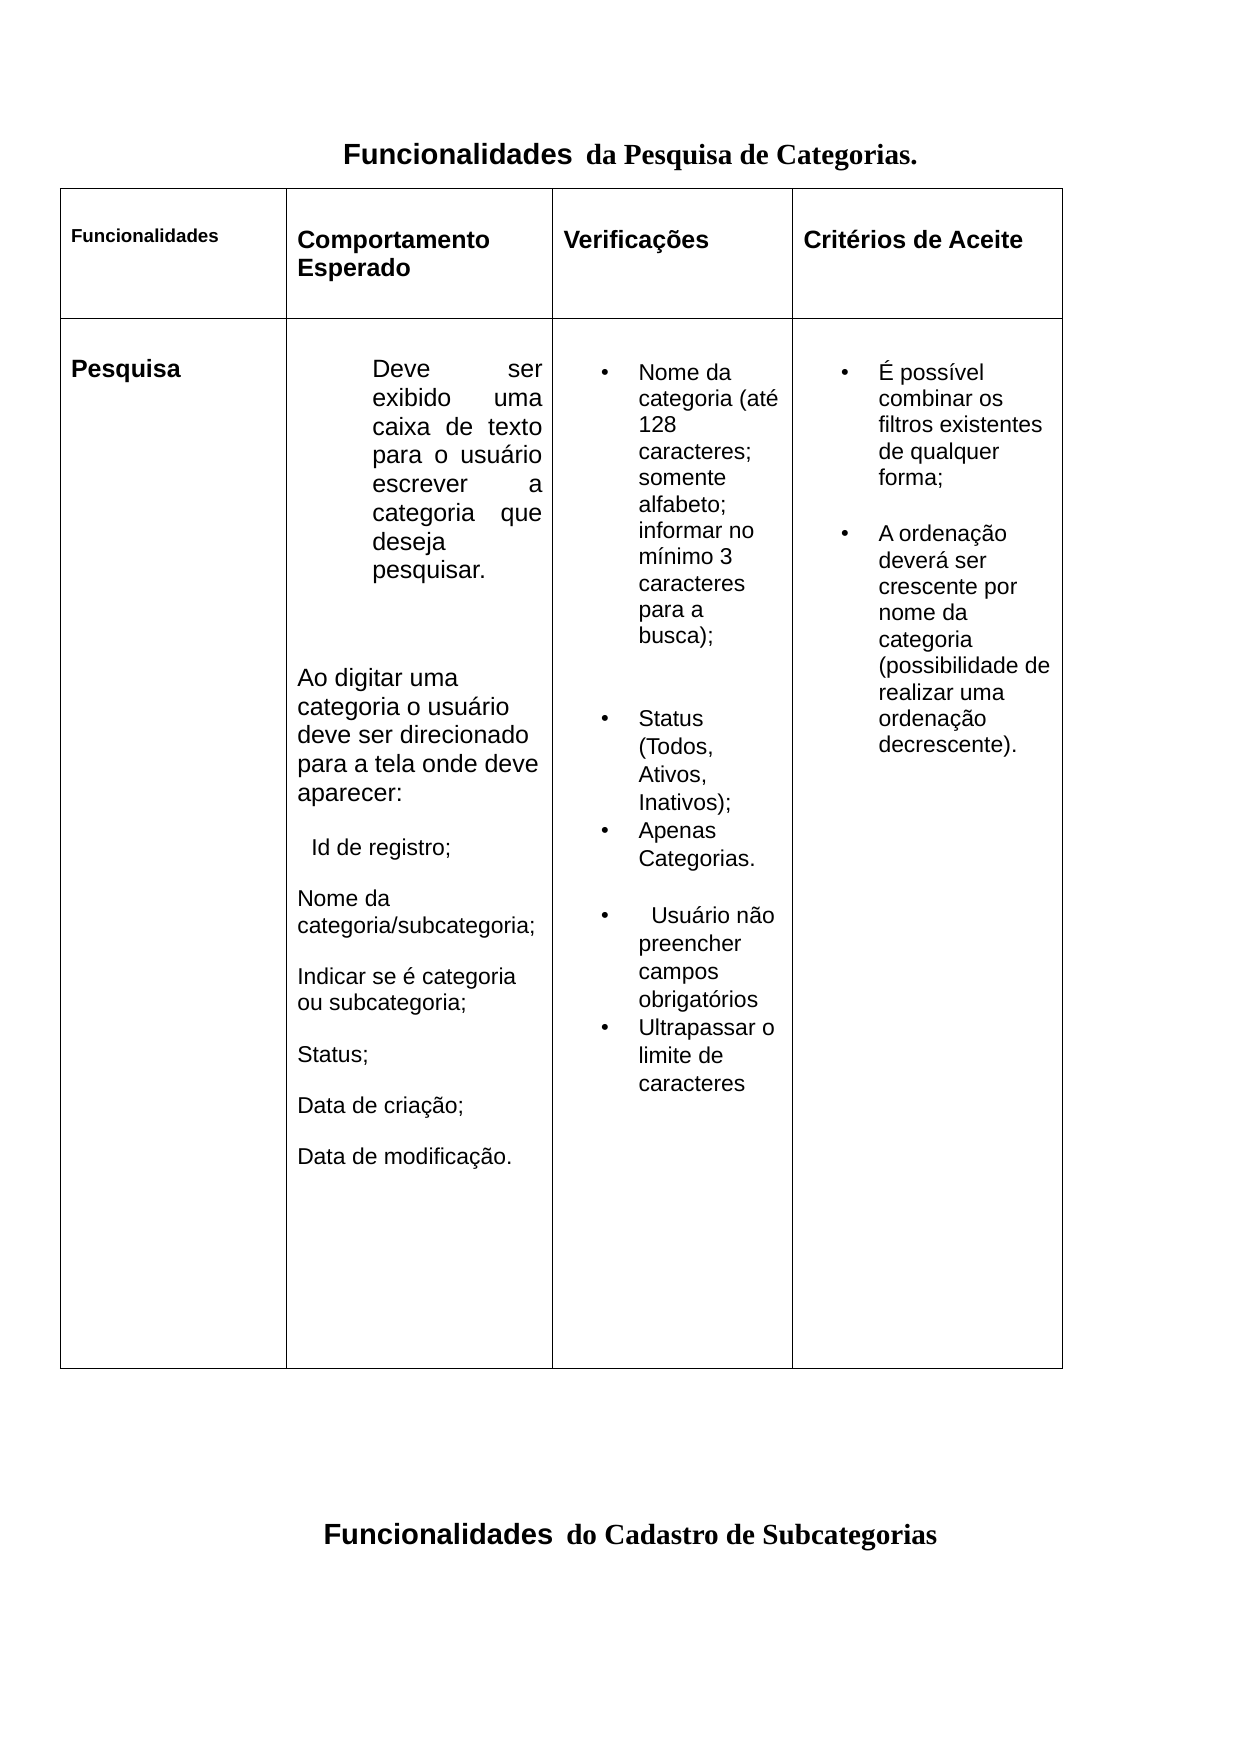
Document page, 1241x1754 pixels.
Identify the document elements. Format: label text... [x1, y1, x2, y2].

table_header Critérios de Aceite [793, 189, 1062, 317]
table_header Comportamento Esperado [287, 189, 552, 317]
table_header Verificações [553, 189, 792, 317]
table_header Funcionalidades [61, 189, 286, 317]
text Funcionalidades do Cadastro de Subcategorias [118, 1497, 1122, 1555]
table_cell É possível combinar os filtros existentes de qualquer forma; A ordenação deverá ser crescente por nome da categoria (possibilidade de realizar uma ordenação decrescente). [793, 319, 1062, 1368]
table_cell Deve ser exibido uma caixa de texto para o usuário escrever a categoria que deseja pesquisar. Ao digitar uma categoria o usuário deve ser direcionado para a tela onde deve aparecer: Id de registro; Nome da categoria/subcategoria; Indicar se é categoria ou subcategoria; Status; Data de criação; Data de modificação. [287, 319, 552, 1368]
table_cell Nome da categoria (até 128 caracteres; somente alfabeto; informar no mínimo 3 caracteres para a busca); Status (Todos, Ativos, Inativos); Apenas Categorias. Usuário não preencher campos obrigatórios Ultrapassar o limite de caracteres [553, 319, 792, 1368]
text Funcionalidades da Pesquisa de Categorias. [118, 118, 1122, 176]
table_cell Pesquisa [61, 319, 286, 1368]
